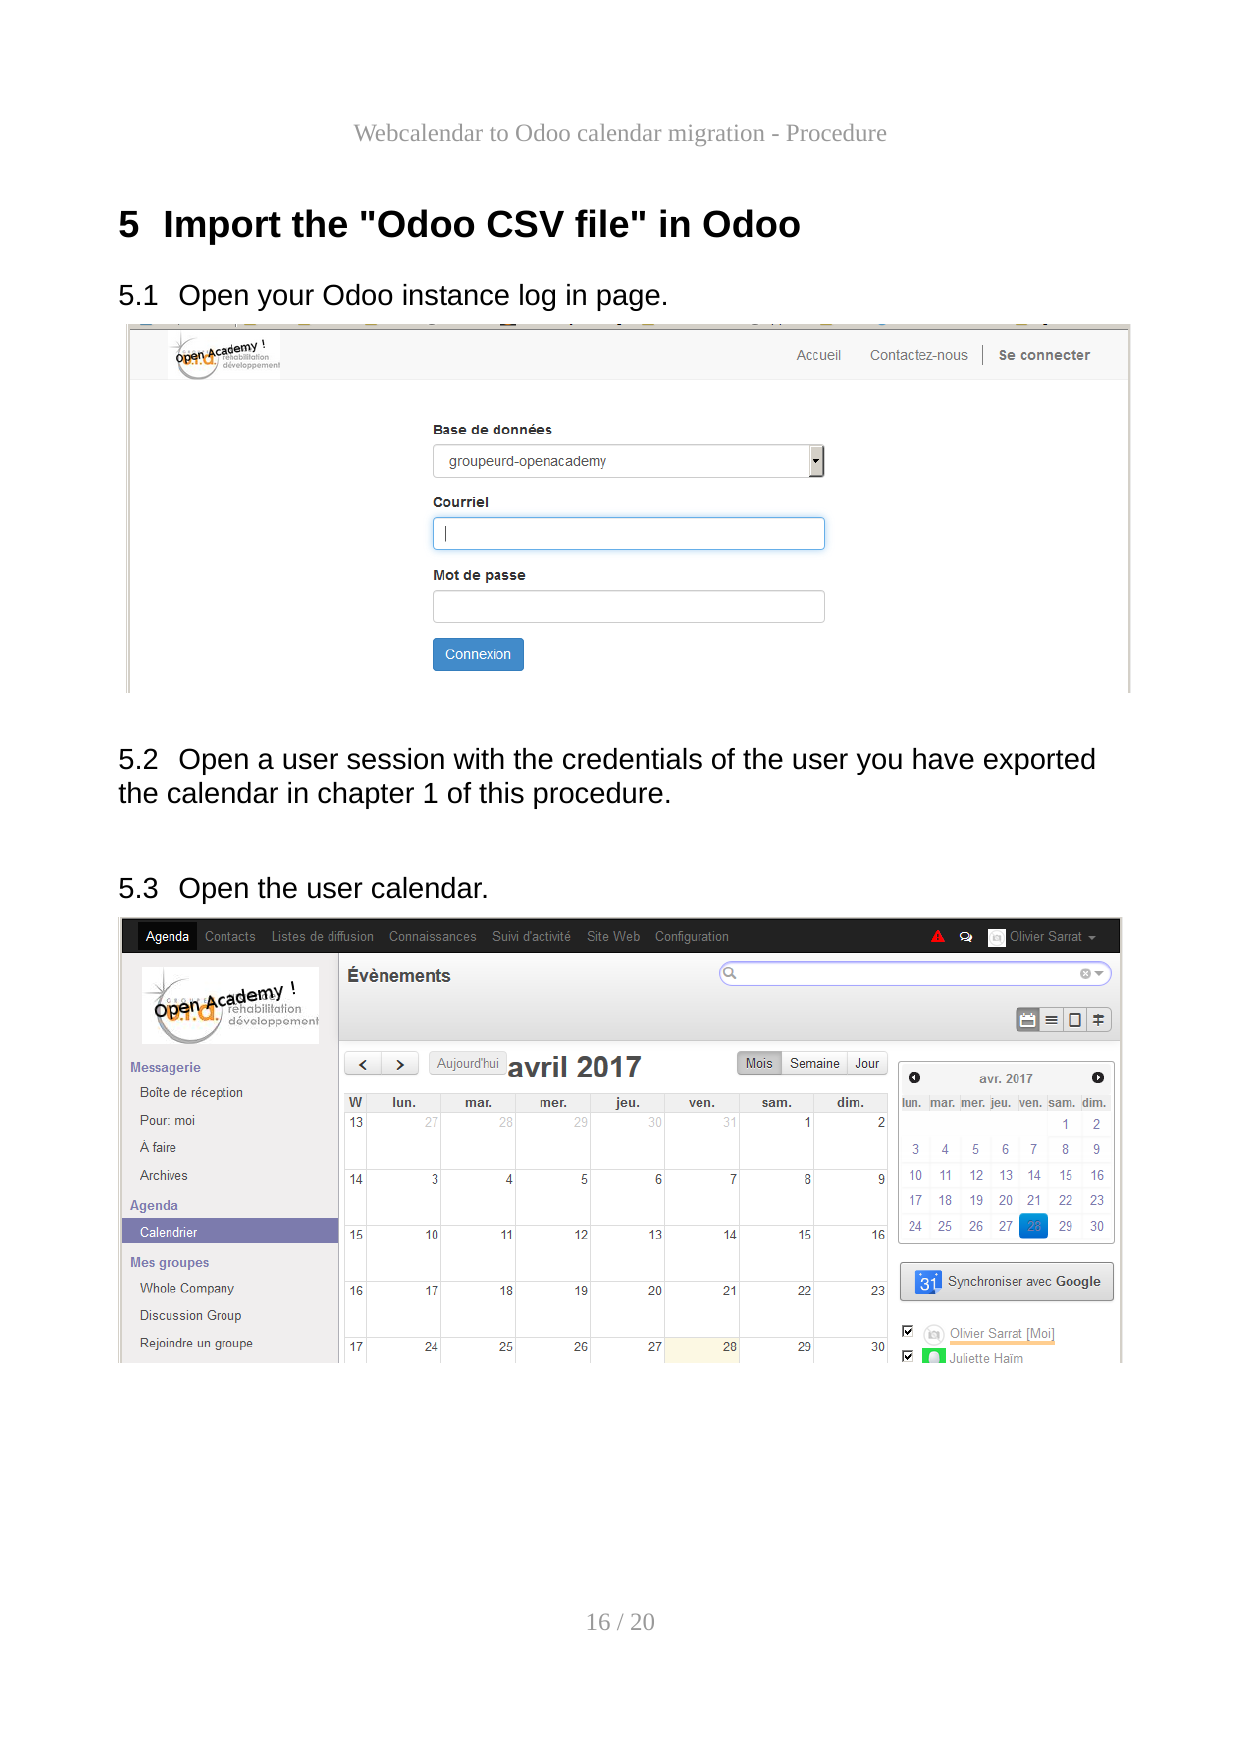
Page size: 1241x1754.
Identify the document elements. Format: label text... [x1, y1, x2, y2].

subtitle Open your Odoo instance log in page. [118, 278, 1122, 312]
subtitle Open the user calendar. [118, 871, 1122, 905]
picture [142, 324, 1131, 693]
picture [118, 917, 1123, 1363]
subtitle Import the "Odoo CSV file" in Odoo [118, 201, 1122, 245]
subtitle Open a user session with the credentials of the user you have exported the calendar in chapter 1 of this procedure. [118, 742, 1122, 809]
